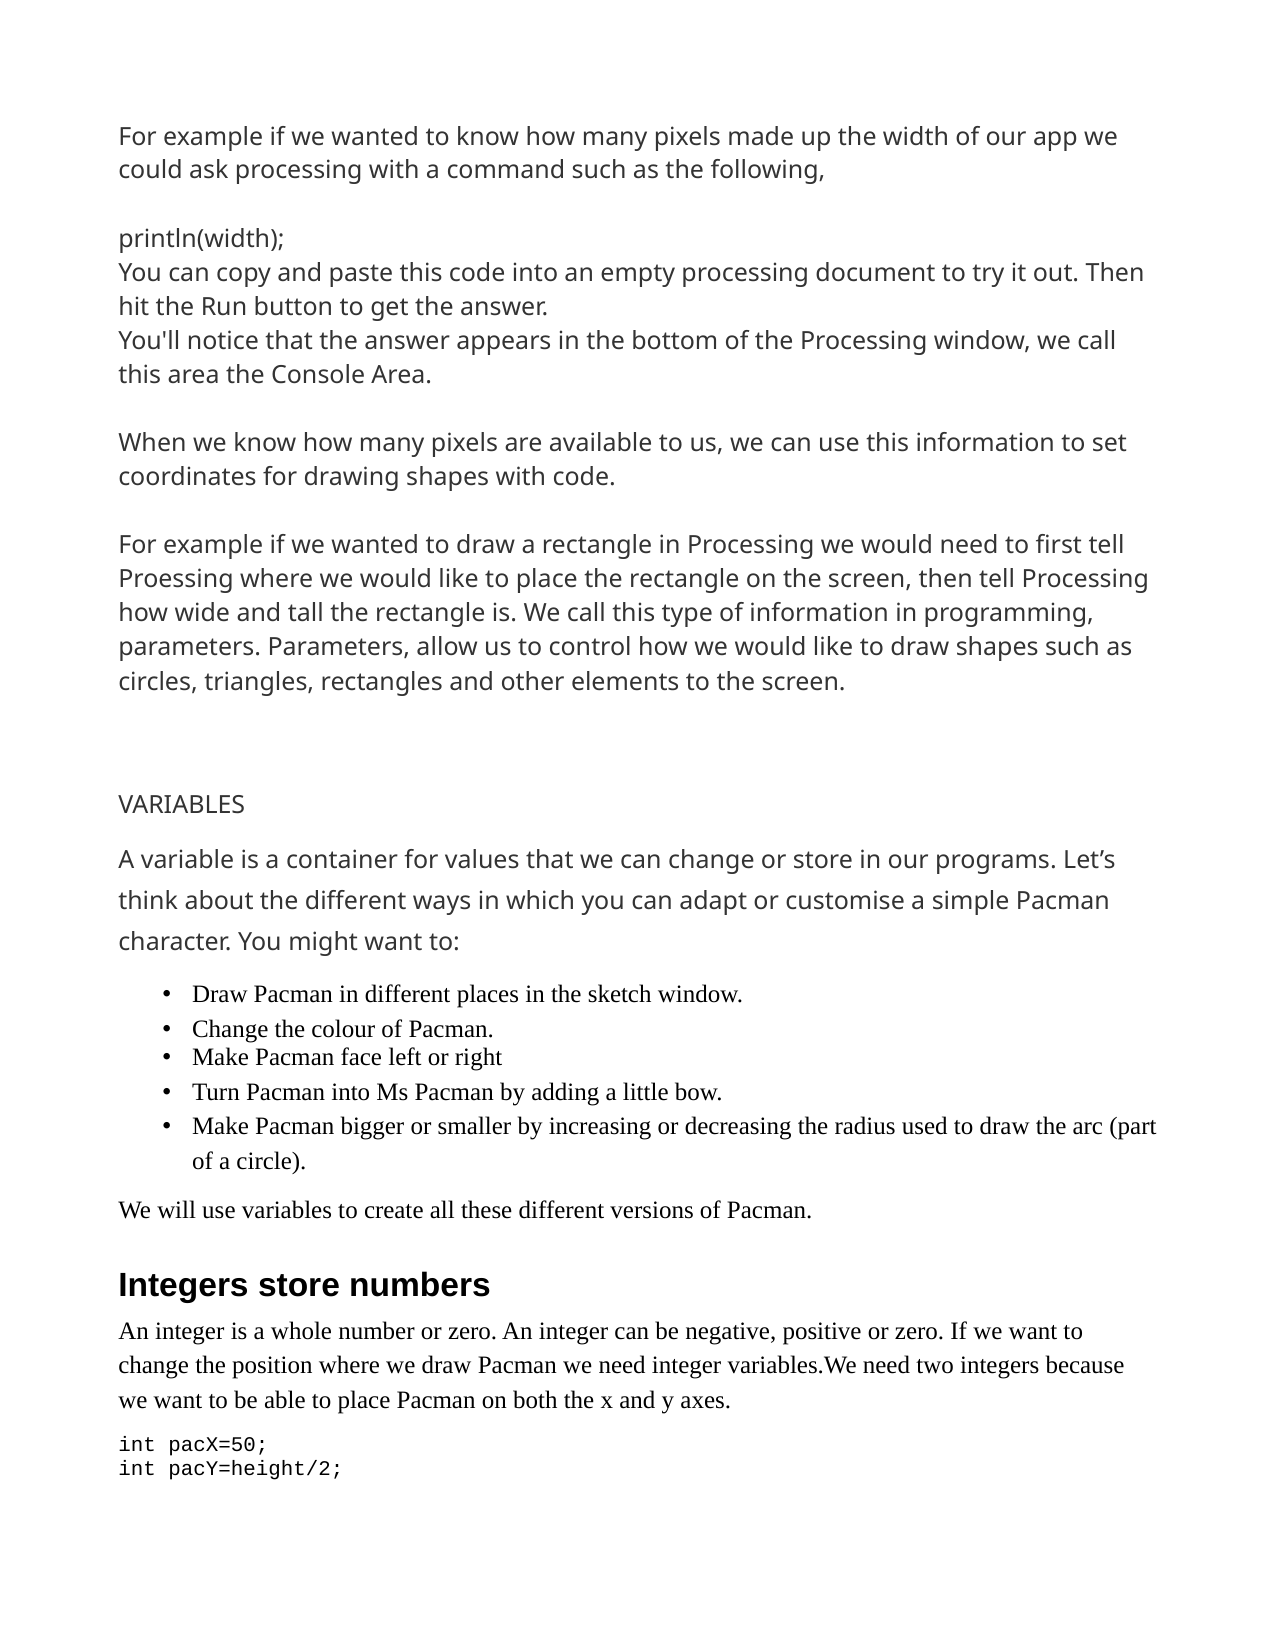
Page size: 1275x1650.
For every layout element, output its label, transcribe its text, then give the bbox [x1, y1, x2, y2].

list Turn Pacman into Ms Pacman by adding a little bow. [162, 1077, 1157, 1106]
list Make Pacman bigger or smaller by increasing or decreasing the radius used to draw the arc (part of a circle). [162, 1111, 1157, 1174]
text A variable is a container for values that we can change or store in our programs. Let’s think about the different ways in which you can adapt or customise a simple Pacman character. You might want to: [118, 842, 1157, 958]
text int pacX=50; [118, 1434, 1157, 1458]
text For example if we wanted to know how many pixels made up the width of our app we could ask processing with a command such as the following, [118, 118, 1157, 186]
text You can copy and paste this code into an empty processing document to try it out. Then hit the Run button to get the answer. [118, 254, 1157, 322]
subtitle Integers store numbers [118, 1265, 1157, 1303]
text When we know how many pixels are available to us, we can use this information to set coordinates for drawing shapes with code. [118, 425, 1157, 493]
text For example if we wanted to draw a rectangle in Processing we would need to first tell Proessing where we would like to place the rectangle on the screen, then tell Processing how wide and tall the rectangle is. We call this type of information in programming, parameters. Parameters, allow us to control how we would like to draw shapes such as circles, triangles, rectangles and other elements to the screen. [118, 527, 1157, 697]
text int pacY=height/2; [118, 1458, 1157, 1481]
text You'll notice that the answer appears in the bottom of the Processing window, we call this area the Console Area. [118, 322, 1157, 391]
list Make Pacman face left or right [162, 1042, 1157, 1071]
text We will use variables to create all these different versions of Pacman. [118, 1195, 1157, 1224]
list Change the colour of Pacman. [162, 1014, 1157, 1042]
list Draw Pacman in different places in the sketch window. [162, 979, 1157, 1008]
text println(width); [118, 220, 1157, 254]
text An integer is a whole number or zero. An integer can be negative, positive or zero. If we want to change the position where we draw Pacman we need integer variables.We need two integers because we want to be able to place Pacman on both the x and y axes. [118, 1316, 1157, 1414]
text VARIABLES [118, 787, 1157, 821]
